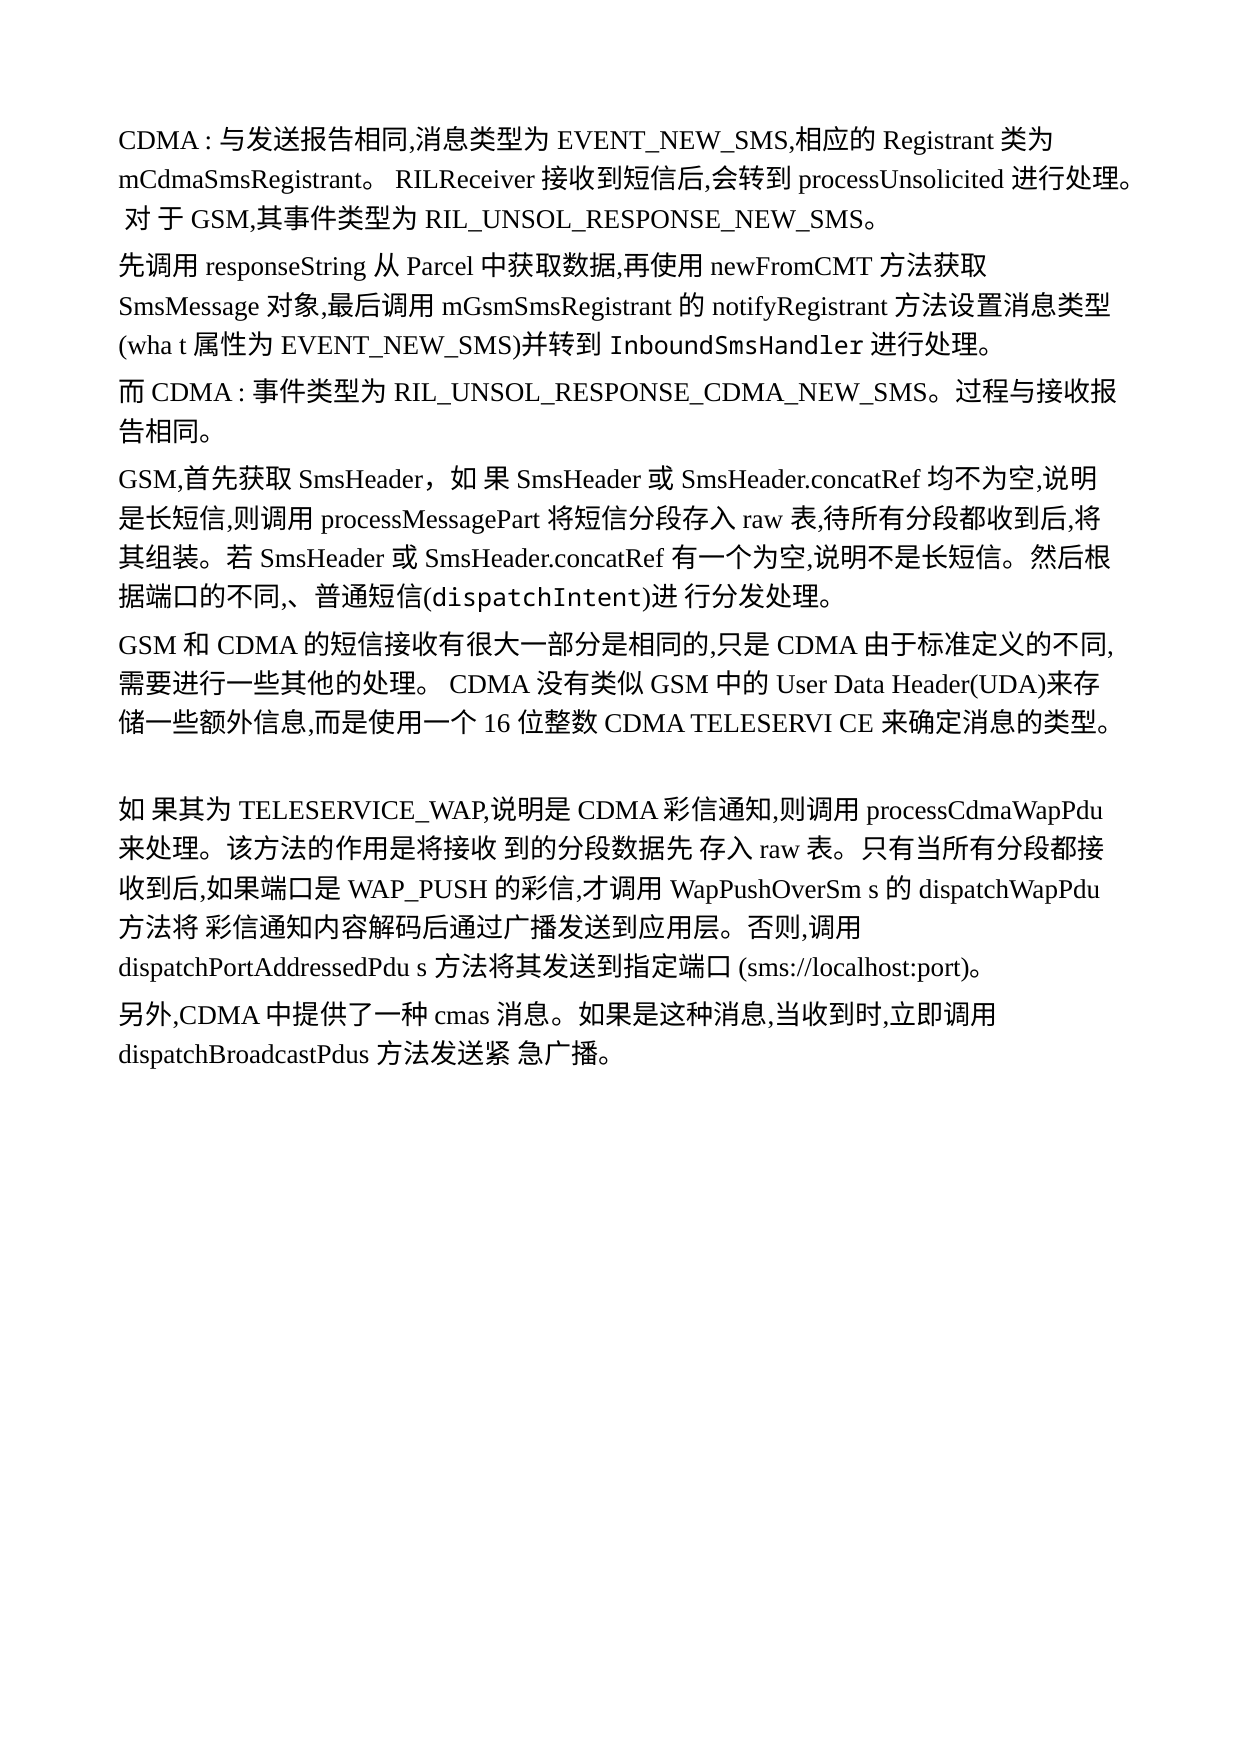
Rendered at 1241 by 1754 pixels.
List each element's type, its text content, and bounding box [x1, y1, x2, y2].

text 另外,CDMA 中提供了一种 cmas 消息。如果是这种消息,当收到时,立即调用dispatchBroadcastPdus 方法发送紧 急广播。 [118, 993, 1122, 1071]
text GSM 和 CDMA 的短信接收有很大一部分是相同的,只是 CDMA 由于标准定义的不同,需要进行一些其他的处理。 CDMA 没有类似 GSM 中的 User Data Header(UDA)来存储一些额外信息,而是使用一个 16 位整数 CDMA TELESERVI CE 来确定消息的类型。 [118, 623, 1122, 780]
text 如 果其为 TELESERVICE_WAP,说明是 CDMA 彩信通知,则调用 processCdmaWapPdu 来处理。该方法的作用是将接收 到的分段数据先 存入 raw 表。只有当所有分段都接收到后,如果端口是 WAP_PUSH 的彩信,才调用 WapPushOverSm s 的 dispatchWapPdu 方法将 彩信通知内容解码后通过广播发送到应用层。否则,调用dispatchPortAddressedPdu s 方法将其发送到指定端口 (sms://localhost:port)。 [118, 788, 1122, 984]
text CDMA : 与发送报告相同,消息类型为 EVENT_NEW_SMS,相应的 Registrant 类为 mCdmaSmsRegistrant。 RILReceiver 接收到短信后,会转到 processUnsolicited 进行处理。 对 于 GSM,其事件类型为 RIL_UNSOL_RESPONSE_NEW_SMS。 [118, 118, 1122, 236]
text 而 CDMA : 事件类型为 RIL_UNSOL_RESPONSE_CDMA_NEW_SMS。过程与接收报告相同。 [118, 370, 1122, 449]
text 先调用 responseString 从 Parcel 中获取数据,再使用 newFromCMT 方法获取 SmsMessage 对象,最后调用 mGsmSmsRegistrant 的 notifyRegistrant 方法设置消息类型 (wha t 属性为 EVENT_NEW_SMS)并转到 InboundSmsHandler 进行处理。 [118, 244, 1122, 362]
text GSM,首先获取 SmsHeader，如 果 SmsHeader 或 SmsHeader.concatRef 均不为空,说明是长短信,则调用 processMessagePart 将短信分段存入 raw 表,待所有分段都收到后,将其组装。若 SmsHeader 或 SmsHeader.concatRef 有一个为空,说明不是长短信。然后根据端口的不同,、普通短信(dispatchIntent)进 行分发处理。 [118, 457, 1122, 614]
